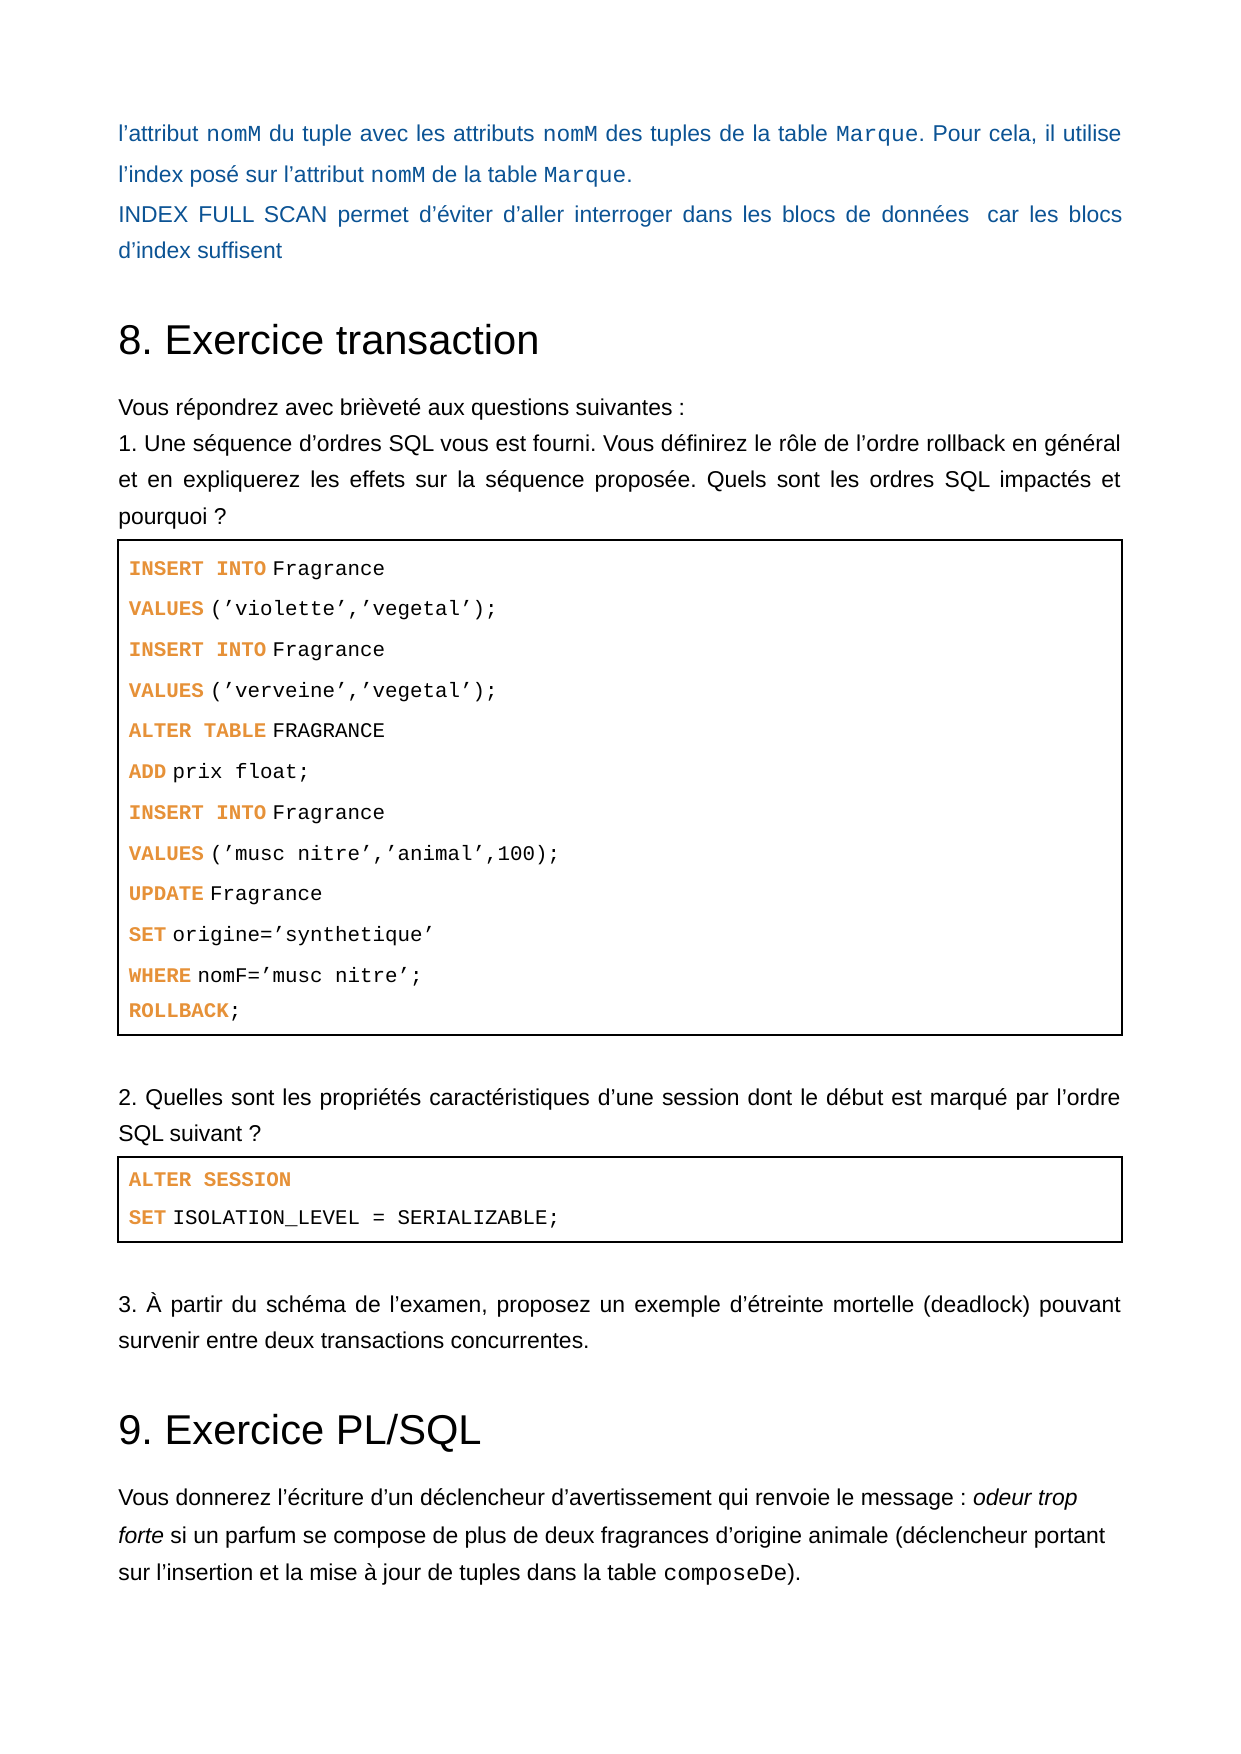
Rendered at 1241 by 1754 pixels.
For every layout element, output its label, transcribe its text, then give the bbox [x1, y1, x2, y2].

subtitle 8. Exercice transaction [118, 315, 1122, 363]
text Vous donnerez l’écriture d’un déclencheur d’avertissement qui renvoie le message : odeur trop [118, 1484, 1122, 1510]
text 3. À partir du schéma de l’examen, proposez un exemple d’étreinte mortelle (deadlock) pouvant survenir entre deux transactions concurrentes. [118, 1291, 1122, 1354]
subtitle 9. Exercice PL/SQL [118, 1405, 1122, 1453]
text Vous répondrez avec brièveté aux questions suivantes : [118, 394, 1122, 420]
text forte si un parfum se compose de plus de deux fragrances d’origine animale (déclencheur portant sur l’insertion et la mise à jour de tuples dans la table composeDe). [118, 1520, 1122, 1587]
text INDEX FULL SCAN permet d’éviter d’aller interroger dans les blocs de données car les blocs d’index suffisent [118, 201, 1122, 263]
text 2. Quelles sont les propriétés caractéristiques d’une session dont le début est marqué par l’ordre SQL suivant ? [118, 1083, 1122, 1146]
table_header ALTER SESSION SET ISOLATION_LEVEL = SERIALIZABLE; [119, 1158, 1121, 1241]
text l’attribut nomM du tuple avec les attributs nomM des tuples de la table Marque. Pour cela, il utilise l’index posé sur l’attribut nomM de la table Marque. [118, 118, 1122, 189]
text 1. Une séquence d’ordres SQL vous est fourni. Vous définirez le rôle de l’ordre rollback en général et en expliquerez les effets sur la séquence proposée. Quels sont les ordres SQL impactés et pourquoi ? [118, 430, 1122, 529]
table_header INSERT INTO Fragrance VALUES (’violette’,’vegetal’); INSERT INTO Fragrance VALUES (’verveine’,’vegetal’); ALTER TABLE FRAGRANCE ADD prix float; INSERT INTO Fragrance VALUES (’musc nitre’,’animal’,100); UPDATE Fragrance SET origine=’synthetique’ WHERE nomF=’musc nitre’; ROLLBACK; [119, 541, 1121, 1034]
